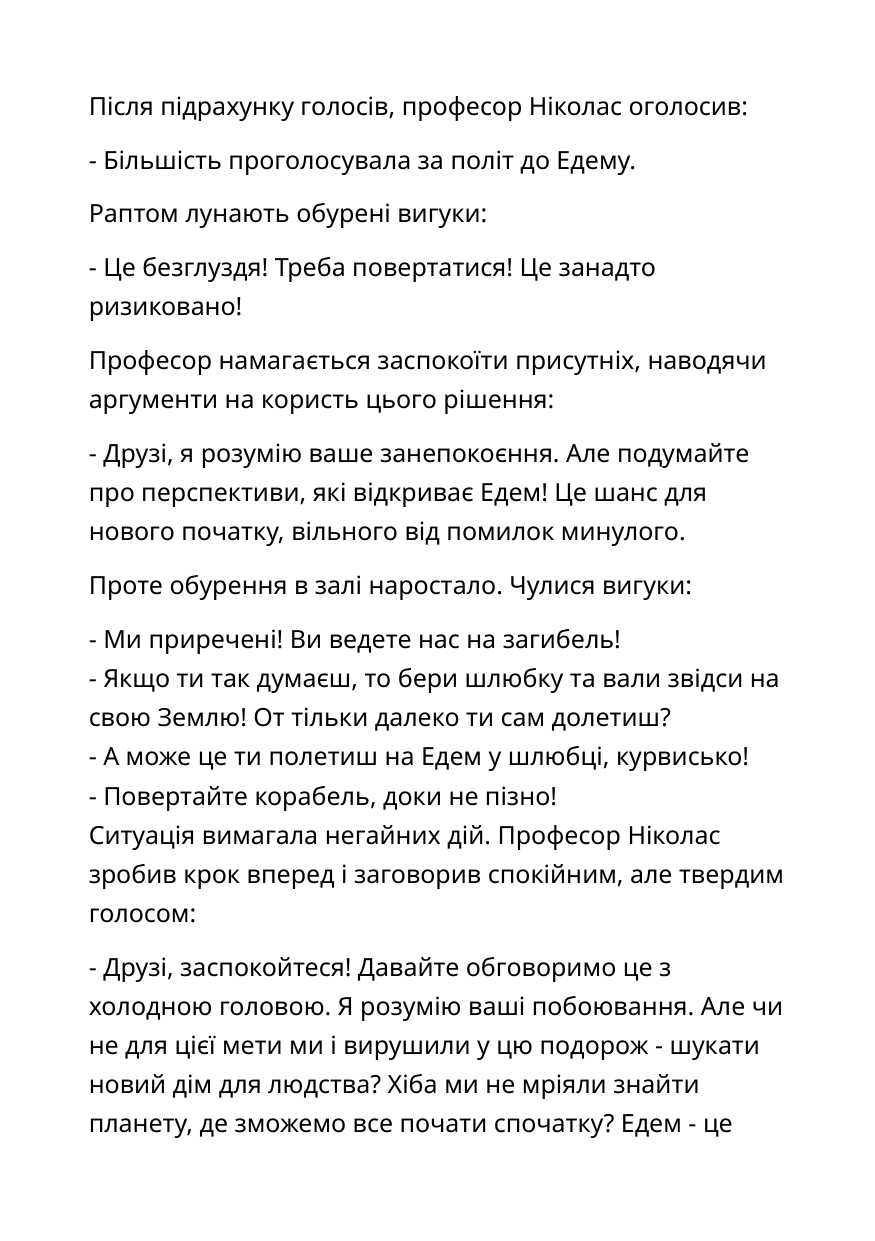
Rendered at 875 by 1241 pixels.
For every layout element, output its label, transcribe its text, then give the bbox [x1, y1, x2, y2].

text - Це безглуздя! Треба повертатися! Це занадто ризиковано! [88, 250, 786, 323]
text Після підрахунку голосів, професор Ніколас оголосив: [88, 88, 786, 123]
text - Повертайте корабель, доки не пізно! [88, 778, 786, 812]
text - Більшість проголосувала за політ до Едему. [88, 142, 786, 176]
text - Друзі, заспокойтеся! Давайте обговоримо це з холодною головою. Я розумію ваші побоювання. Але чи не для цієї мети ми і вирушили у цю подорож - шукати новий дім для людства? Хіба ми не мріяли знайти планету, де зможемо все почати спочатку? Едем - це [88, 949, 786, 1140]
text Проте обурення в залі наростало. Чулися вигуки: [88, 568, 786, 602]
text - Друзі, я розумію ваше занепокоєння. Але подумайте про перспективи, які відкриває Едем! Це шанс для нового початку, вільного від помилок минулого. [88, 436, 786, 548]
text Раптом лунають обурені вигуки: [88, 196, 786, 230]
text - Ми приречені! Ви ведете нас на загибель! [88, 621, 786, 656]
text Ситуація вимагала негайних дій. Професор Ніколас зробив крок вперед і заговорив спокійним, але твердим голосом: [88, 817, 786, 930]
text - А може це ти полетиш на Едем у шлюбці, курвисько! [88, 739, 786, 773]
text Професор намагається заспокоїти присутніх, наводячи аргументи на користь цього рішення: [88, 343, 786, 416]
text - Якщо ти так думаєш, то бери шлюбку та вали звідси на свою Землю! От тільки далеко ти сам долетиш? [88, 661, 786, 734]
